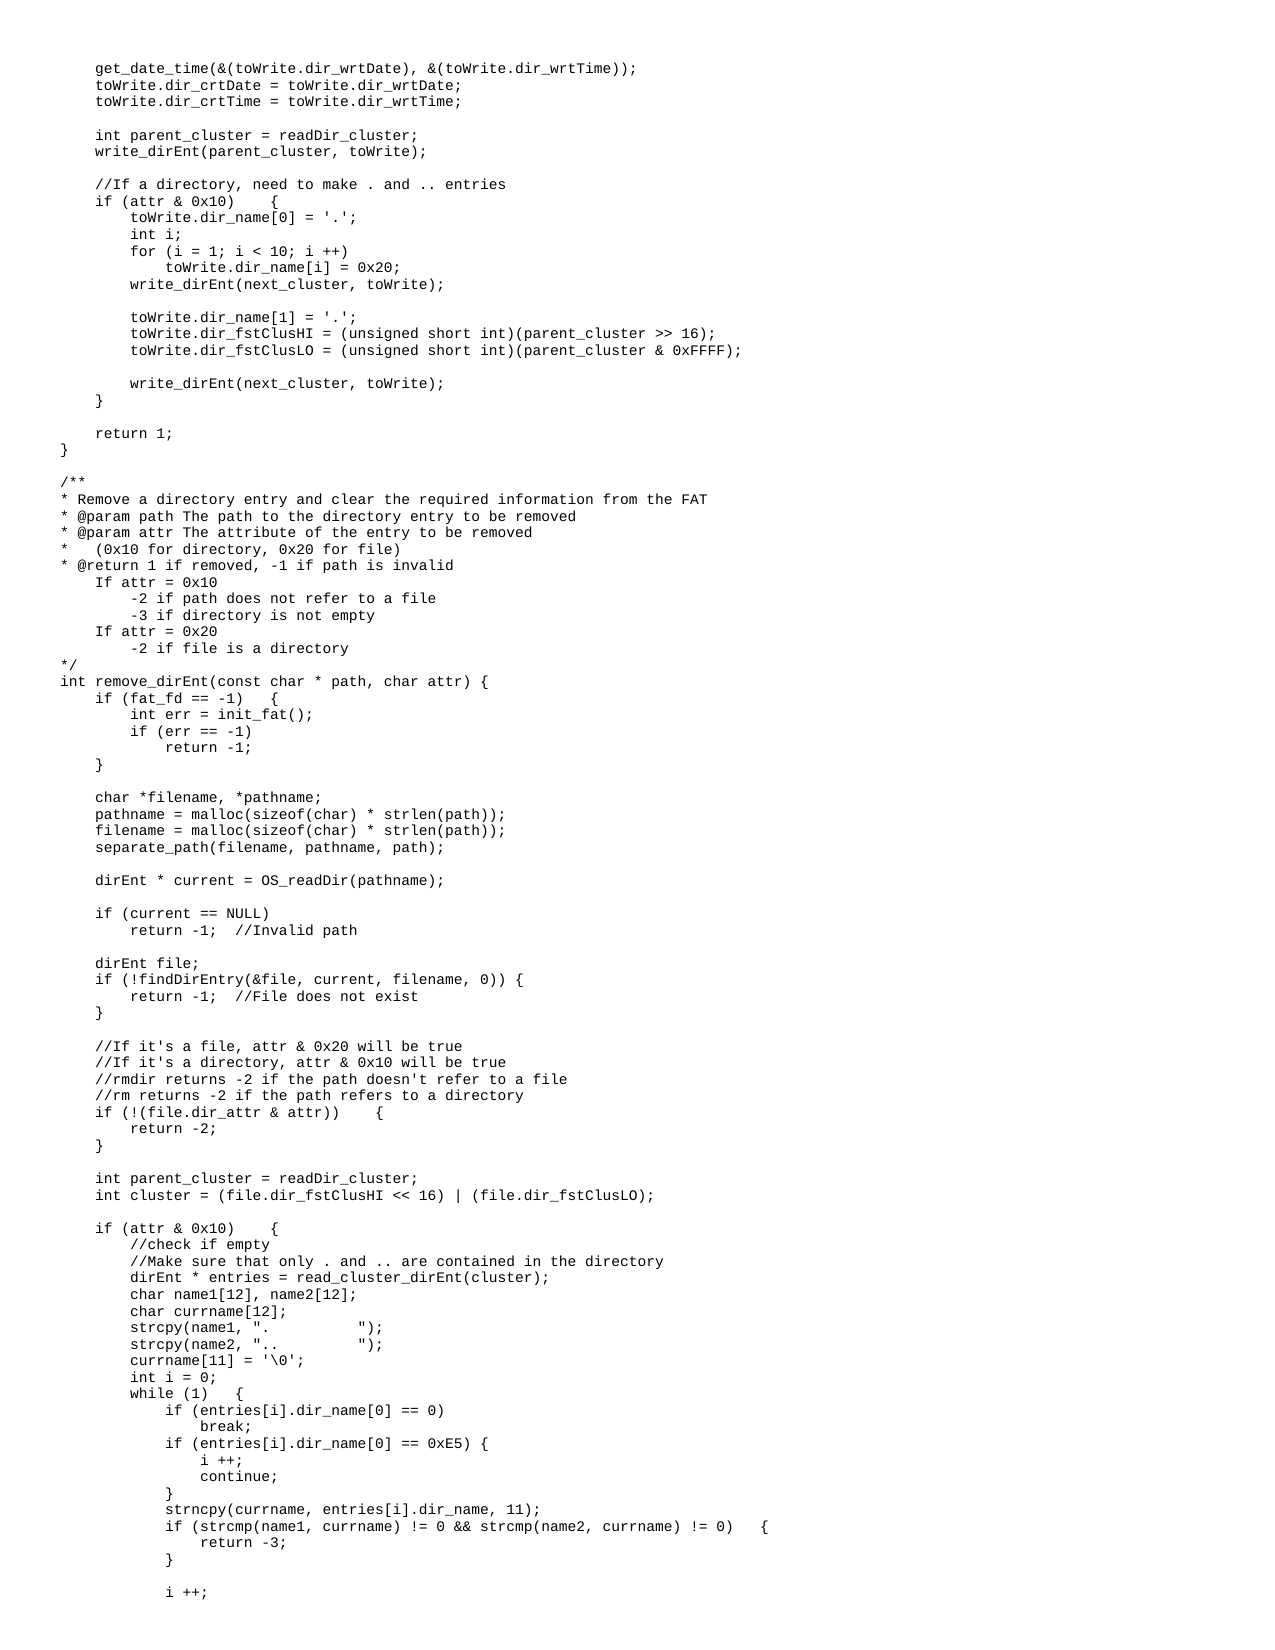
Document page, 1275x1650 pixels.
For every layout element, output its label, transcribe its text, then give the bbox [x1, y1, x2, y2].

text } [60, 1486, 1215, 1502]
text * @param attr The attribute of the entry to be removed [60, 525, 1215, 542]
text return -2; [60, 1122, 1215, 1138]
text dirEnt * current = OS_readDir(pathname); [60, 873, 1215, 890]
text if (attr & 0x10) { [60, 194, 1215, 211]
text toWrite.dir_name[1] = '.'; [60, 310, 1215, 327]
text if (entries[i].dir_name[0] == 0xE5) { [60, 1436, 1215, 1453]
text if (attr & 0x10) { [60, 1221, 1215, 1237]
text return -1; //File does not exist [60, 989, 1215, 1006]
text while (1) { [60, 1387, 1215, 1403]
text currname[11] = '\0'; [60, 1353, 1215, 1370]
text separate_path(filename, pathname, path); [60, 840, 1215, 857]
text //If a directory, need to make . and .. entries [60, 177, 1215, 194]
text //Make sure that only . and .. are contained in the directory [60, 1254, 1215, 1271]
text if (!findDirEntry(&file, current, filename, 0)) { [60, 972, 1215, 989]
text * @param path The path to the directory entry to be removed [60, 509, 1215, 525]
text */ [60, 658, 1215, 674]
text int i = 0; [60, 1370, 1215, 1387]
text int parent_cluster = readDir_cluster; [60, 1171, 1215, 1188]
text char *filename, *pathname; [60, 790, 1215, 807]
text filename = malloc(sizeof(char) * strlen(path)); [60, 823, 1215, 840]
text //If it's a file, attr & 0x20 will be true [60, 1039, 1215, 1055]
text pathname = malloc(sizeof(char) * strlen(path)); [60, 807, 1215, 823]
text int err = init_fat(); [60, 707, 1215, 724]
text } [60, 757, 1215, 774]
text if (current == NULL) [60, 906, 1215, 923]
text toWrite.dir_name[i] = 0x20; [60, 260, 1215, 277]
text } [60, 1552, 1215, 1569]
text //If it's a directory, attr & 0x10 will be true [60, 1055, 1215, 1072]
text //rmdir returns -2 if the path doesn't refer to a file [60, 1072, 1215, 1088]
text int cluster = (file.dir_fstClusHI << 16) | (file.dir_fstClusLO); [60, 1188, 1215, 1204]
text strcpy(name1, ". "); [60, 1320, 1215, 1337]
text toWrite.dir_crtTime = toWrite.dir_wrtTime; [60, 95, 1215, 111]
text toWrite.dir_fstClusLO = (unsigned short int)(parent_cluster & 0xFFFF); [60, 343, 1215, 360]
text -2 if path does not refer to a file [60, 592, 1215, 608]
text /** [60, 476, 1215, 492]
text strcpy(name2, ".. "); [60, 1337, 1215, 1353]
text } [60, 393, 1215, 409]
text toWrite.dir_name[0] = '.'; [60, 211, 1215, 227]
text int i; [60, 227, 1215, 244]
text * Remove a directory entry and clear the required information from the FAT [60, 492, 1215, 509]
text * (0x10 for directory, 0x20 for file) [60, 542, 1215, 558]
text return -1; //Invalid path [60, 923, 1215, 939]
text dirEnt * entries = read_cluster_dirEnt(cluster); [60, 1271, 1215, 1287]
text //check if empty [60, 1237, 1215, 1254]
text strncpy(currname, entries[i].dir_name, 11); [60, 1502, 1215, 1519]
text char name1[12], name2[12]; [60, 1287, 1215, 1304]
text int parent_cluster = readDir_cluster; [60, 128, 1215, 144]
text write_dirEnt(next_cluster, toWrite); [60, 376, 1215, 393]
text } [60, 1138, 1215, 1155]
text i ++; [60, 1453, 1215, 1469]
text int remove_dirEnt(const char * path, char attr) { [60, 674, 1215, 691]
text -2 if file is a directory [60, 641, 1215, 658]
text if (!(file.dir_attr & attr)) { [60, 1105, 1215, 1122]
text return -3; [60, 1536, 1215, 1552]
text continue; [60, 1469, 1215, 1486]
text If attr = 0x20 [60, 625, 1215, 641]
text if (entries[i].dir_name[0] == 0) [60, 1403, 1215, 1420]
text If attr = 0x10 [60, 575, 1215, 592]
text toWrite.dir_fstClusHI = (unsigned short int)(parent_cluster >> 16); [60, 327, 1215, 343]
text get_date_time(&(toWrite.dir_wrtDate), &(toWrite.dir_wrtTime)); [60, 62, 1215, 78]
text write_dirEnt(next_cluster, toWrite); [60, 277, 1215, 293]
text write_dirEnt(parent_cluster, toWrite); [60, 144, 1215, 161]
text break; [60, 1420, 1215, 1436]
text } [60, 1006, 1215, 1022]
text * @return 1 if removed, -1 if path is invalid [60, 558, 1215, 575]
text if (fat_fd == -1) { [60, 691, 1215, 707]
text dirEnt file; [60, 956, 1215, 972]
text i ++; [60, 1585, 1215, 1602]
text if (strcmp(name1, currname) != 0 && strcmp(name2, currname) != 0) { [60, 1519, 1215, 1536]
text char currname[12]; [60, 1304, 1215, 1320]
text -3 if directory is not empty [60, 608, 1215, 625]
text //rm returns -2 if the path refers to a directory [60, 1088, 1215, 1105]
text return 1; [60, 426, 1215, 442]
text if (err == -1) [60, 724, 1215, 741]
text toWrite.dir_crtDate = toWrite.dir_wrtDate; [60, 78, 1215, 95]
text for (i = 1; i < 10; i ++) [60, 244, 1215, 260]
text } [60, 442, 1215, 459]
text return -1; [60, 741, 1215, 757]
